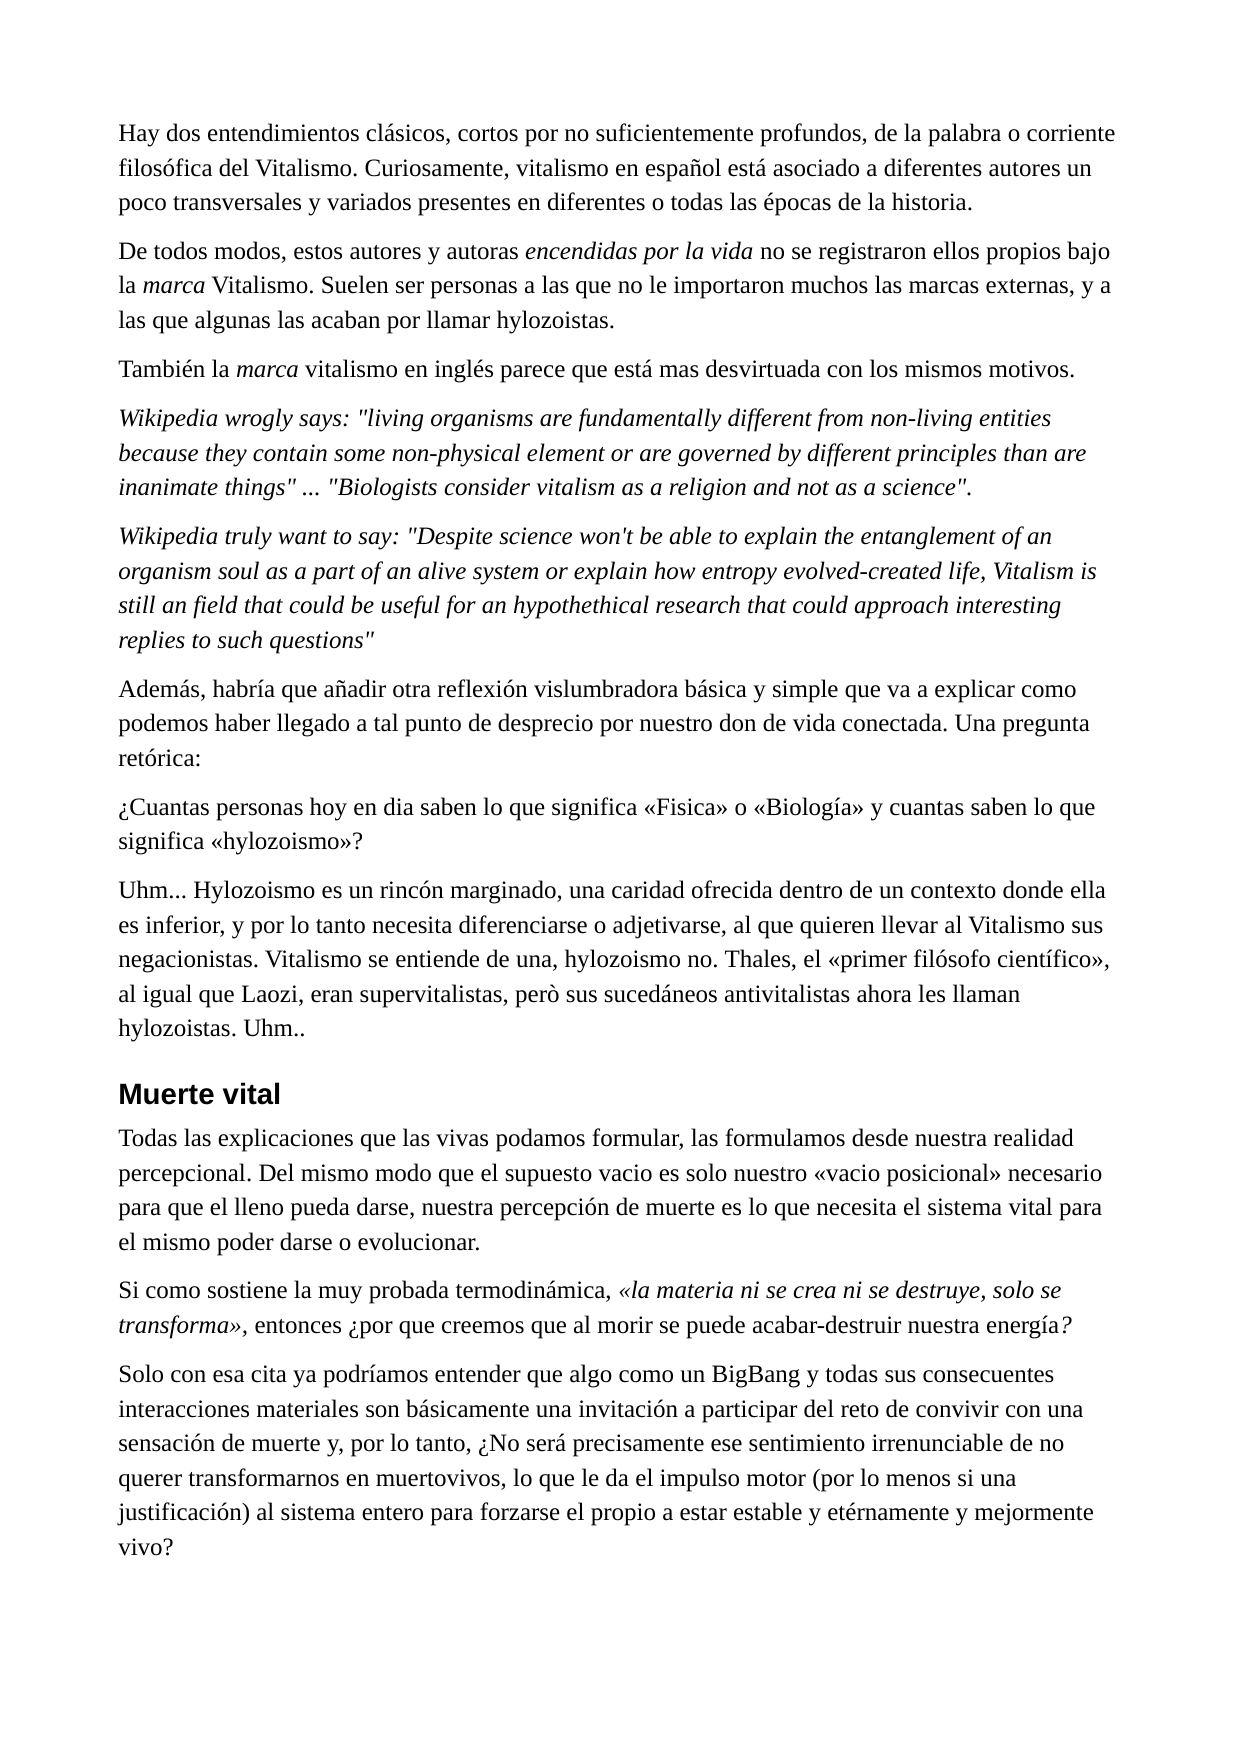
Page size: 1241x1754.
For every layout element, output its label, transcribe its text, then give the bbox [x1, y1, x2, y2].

text Además, habría que añadir otra reflexión vislumbradora básica y simple que va a explicar como podemos haber llegado a tal punto de desprecio por nuestro don de vida conectada. Una pregunta retórica: [118, 674, 1122, 771]
text También la marca vitalismo en inglés parece que está mas desvirtuada con los mismos motivos. [118, 354, 1122, 383]
text Hay dos entendimientos clásicos, cortos por no suficientemente profundos, de la palabra o corriente filosófica del Vitalismo. Curiosamente, vitalismo en español está asociado a diferentes autores un poco transversales y variados presentes en diferentes o todas las épocas de la historia. [118, 118, 1122, 216]
text ¿Cuantas personas hoy en dia saben lo que significa «Fisica» o «Biología» y cuantas saben lo que significa «hylozoismo»? [118, 792, 1122, 855]
subtitle Muerte vital [118, 1077, 1122, 1111]
text De todos modos, estos autores y autoras encendidas por la vida no se registraron ellos propios bajo la marca Vitalismo. Suelen ser personas a las que no le importaron muchos las marcas externas, y a las que algunas las acaban por llamar hylozoistas. [118, 236, 1122, 334]
text Si como sostiene la muy probada termodinámica, «la materia ni se crea ni se destruye, solo se transforma», entonces ¿por que creemos que al morir se puede acabar-destruir nuestra energía? [118, 1276, 1122, 1339]
text Wikipedia wrogly says: "living organisms are fundamentally different from non-living entities because they contain some non-physical element or are governed by different principles than are inanimate things" ... "Biologists consider vitalism as a religion and not as a science". [118, 403, 1122, 501]
text Solo con esa cita ya podríamos entender que algo como un BigBang y todas sus consecuentes interacciones materiales son básicamente una invitación a participar del reto de convivir con una sensación de muerte y, por lo tanto, ¿No será precisamente ese sentimiento irrenunciable de no querer transformarnos en muertovivos, lo que le da el impulso motor (por lo menos si una justificación) al sistema entero para forzarse el propio a estar estable y etérnamente y mejormente vivo? [118, 1359, 1122, 1560]
text Wikipedia truly want to say: "Despite science won't be able to explain the entanglement of an organism soul as a part of an alive system or explain how entropy evolved-created life, Vitalism is still an field that could be useful for an hypothethical research that could approach interesting replies to such questions" [118, 521, 1122, 653]
text Todas las explicaciones que las vivas podamos formular, las formulamos desde nuestra realidad percepcional. Del mismo modo que el supuesto vacio es solo nuestro «vacio posicional» necesario para que el lleno pueda darse, nuestra percepción de muerte es lo que necesita el sistema vital para el mismo poder darse o evolucionar. [118, 1123, 1122, 1255]
text Uhm... Hylozoismo es un rincón marginado, una caridad ofrecida dentro de un contexto donde ella es inferior, y por lo tanto necesita diferenciarse o adjetivarse, al que quieren llevar al Vitalismo sus negacionistas. Vitalismo se entiende de una, hylozoismo no. Thales, el «primer filósofo científico», al igual que Laozi, eran supervitalistas, però sus sucedáneos antivitalistas ahora les llaman hylozoistas. Uhm.. [118, 875, 1122, 1042]
